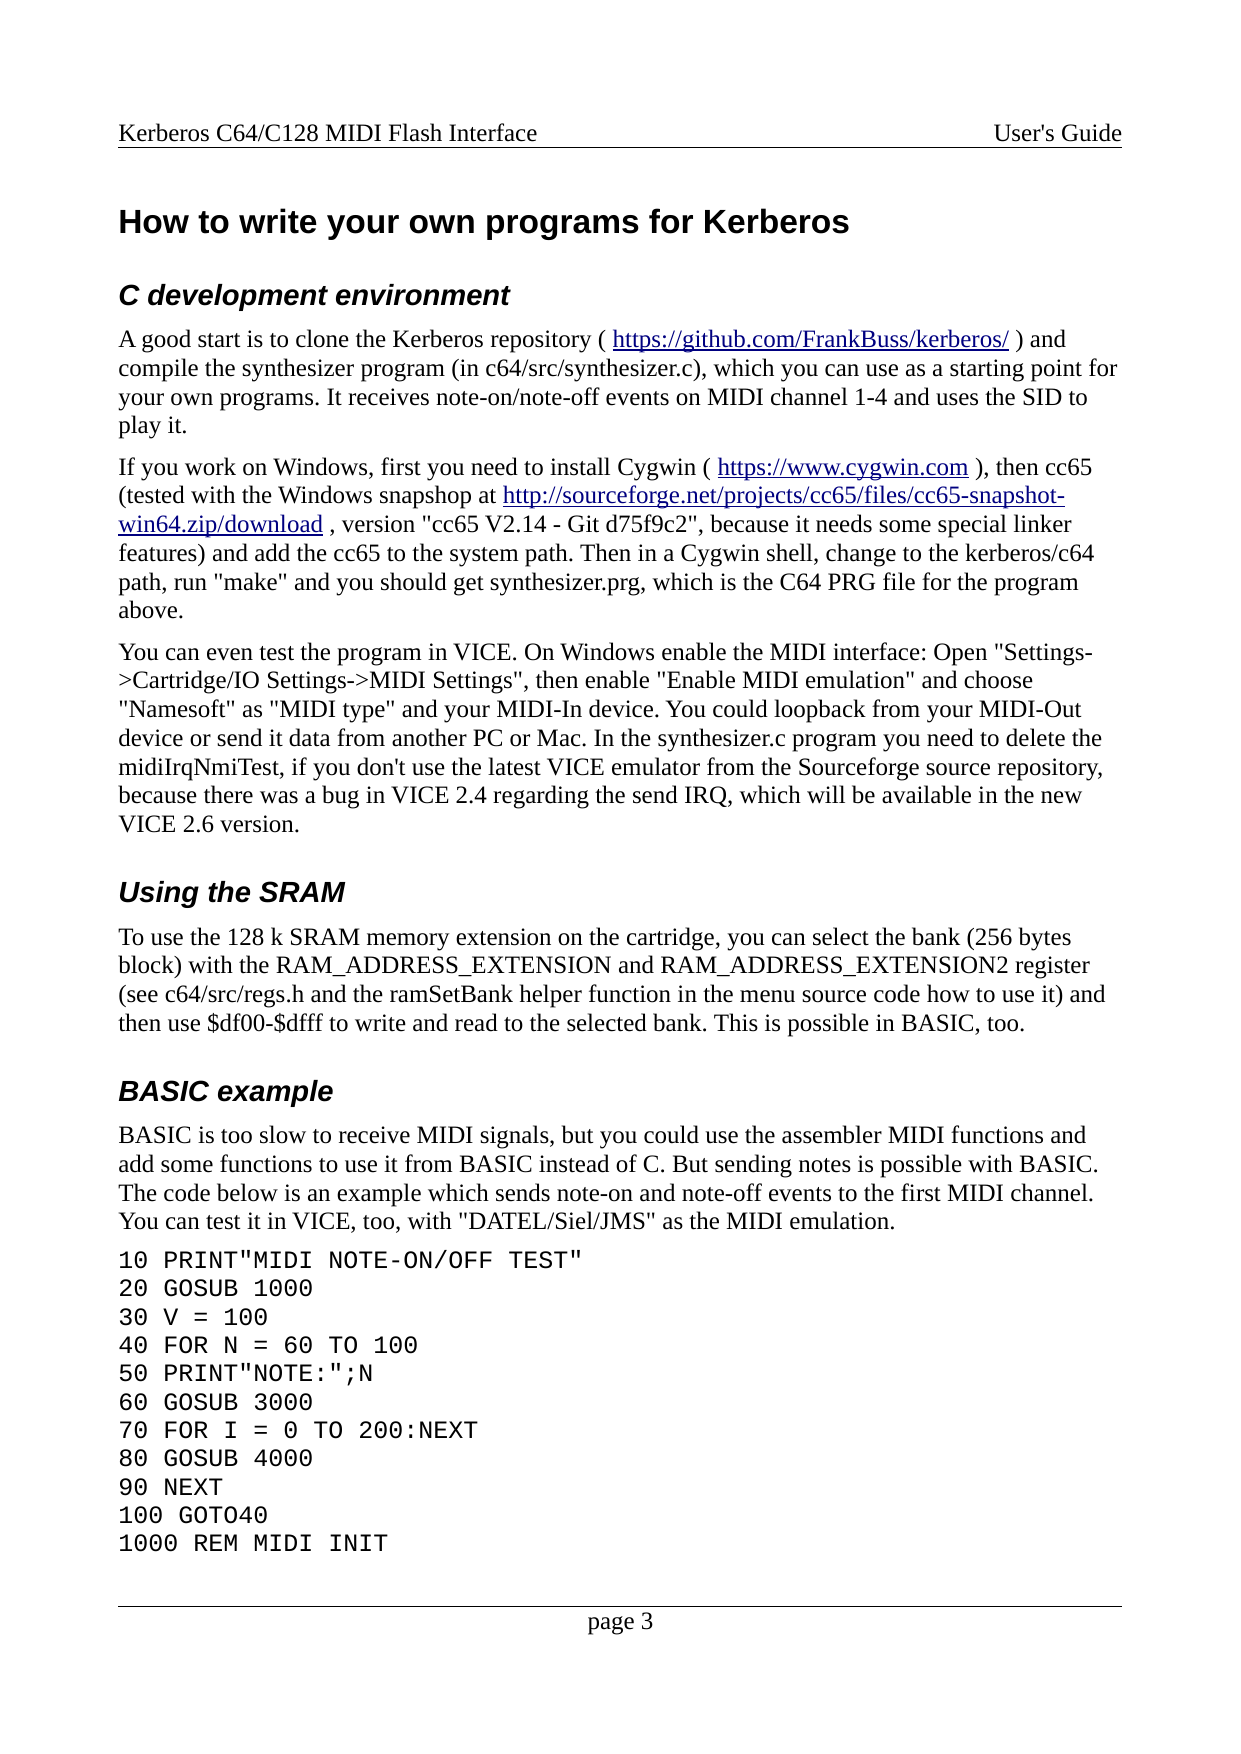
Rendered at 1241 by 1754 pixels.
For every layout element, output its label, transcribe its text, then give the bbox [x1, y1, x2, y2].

subtitle BASIC example [118, 1074, 1122, 1108]
text BASIC is too slow to receive MIDI signals, but you could use the assembler MIDI functions and add some functions to use it from BASIC instead of C. But sending notes is possible with BASIC. The code below is an example which sends note-on and note-off events to the first MIDI channel. You can test it in VICE, too, with "DATEL/Siel/JMS" as the MIDI emulation. [118, 1120, 1122, 1235]
text You can even test the program in VICE. On Windows enable the MIDI interface: Open "Settings->Cartridge/IO Settings->MIDI Settings", then enable "Enable MIDI emulation" and choose "Namesoft" as "MIDI type" and your MIDI-In device. You could loopback from your MIDI-Out device or send it data from another PC or Mac. In the synthesizer.c program you need to delete the midiIrqNmiTest, if you don't use the latest VICE emulator from the Sourceforge source repository, because there was a bug in VICE 2.4 regarding the send IRQ, which will be available in the new VICE 2.6 version. [118, 637, 1122, 838]
text To use the 128 k SRAM memory extension on the cartridge, you can select the bank (256 bytes block) with the RAM_ADDRESS_EXTENSION and RAM_ADDRESS_EXTENSION2 register (see c64/src/regs.h and the ramSetBank helper function in the menu source code how to use it) and then use $df00-$dfff to write and read to the selected bank. This is possible in BASIC, too. [118, 922, 1122, 1037]
subtitle Using the SRAM [118, 876, 1122, 909]
subtitle How to write your own programs for Kerberos [118, 202, 1122, 241]
text If you work on Windows, first you need to install Cygwin ( https://www.cygwin.com ), then cc65 (tested with the Windows snapshop at http://sourceforge.net/projects/cc65/files/cc65-snapshot-win64.zip/download , version "cc65 V2.14 - Git d75f9c2", because it needs some special linker features) and add the cc65 to the system path. Then in a Cygwin shell, change to the kerberos/c64 path, run "make" and you should get synthesizer.prg, which is the C64 PRG file for the program above. [118, 452, 1122, 624]
text 10 PRINT"MIDI NOTE-ON/OFF TEST" 20 GOSUB 1000 30 V = 100 40 FOR N = 60 TO 100 50 PRINT"NOTE:";N 60 GOSUB 3000 70 FOR I = 0 TO 200:NEXT 80 GOSUB 4000 90 NEXT 100 GOTO40 1000 REM MIDI INIT [118, 1248, 1122, 1559]
subtitle C development environment [118, 278, 1122, 312]
text A good start is to clone the Kerberos repository ( https://github.com/FrankBuss/kerberos/ ) and compile the synthesizer program (in c64/src/synthesizer.c), which you can use as a starting point for your own programs. It receives note-on/note-off events on MIDI channel 1-4 and uses the SID to play it. [118, 324, 1122, 439]
